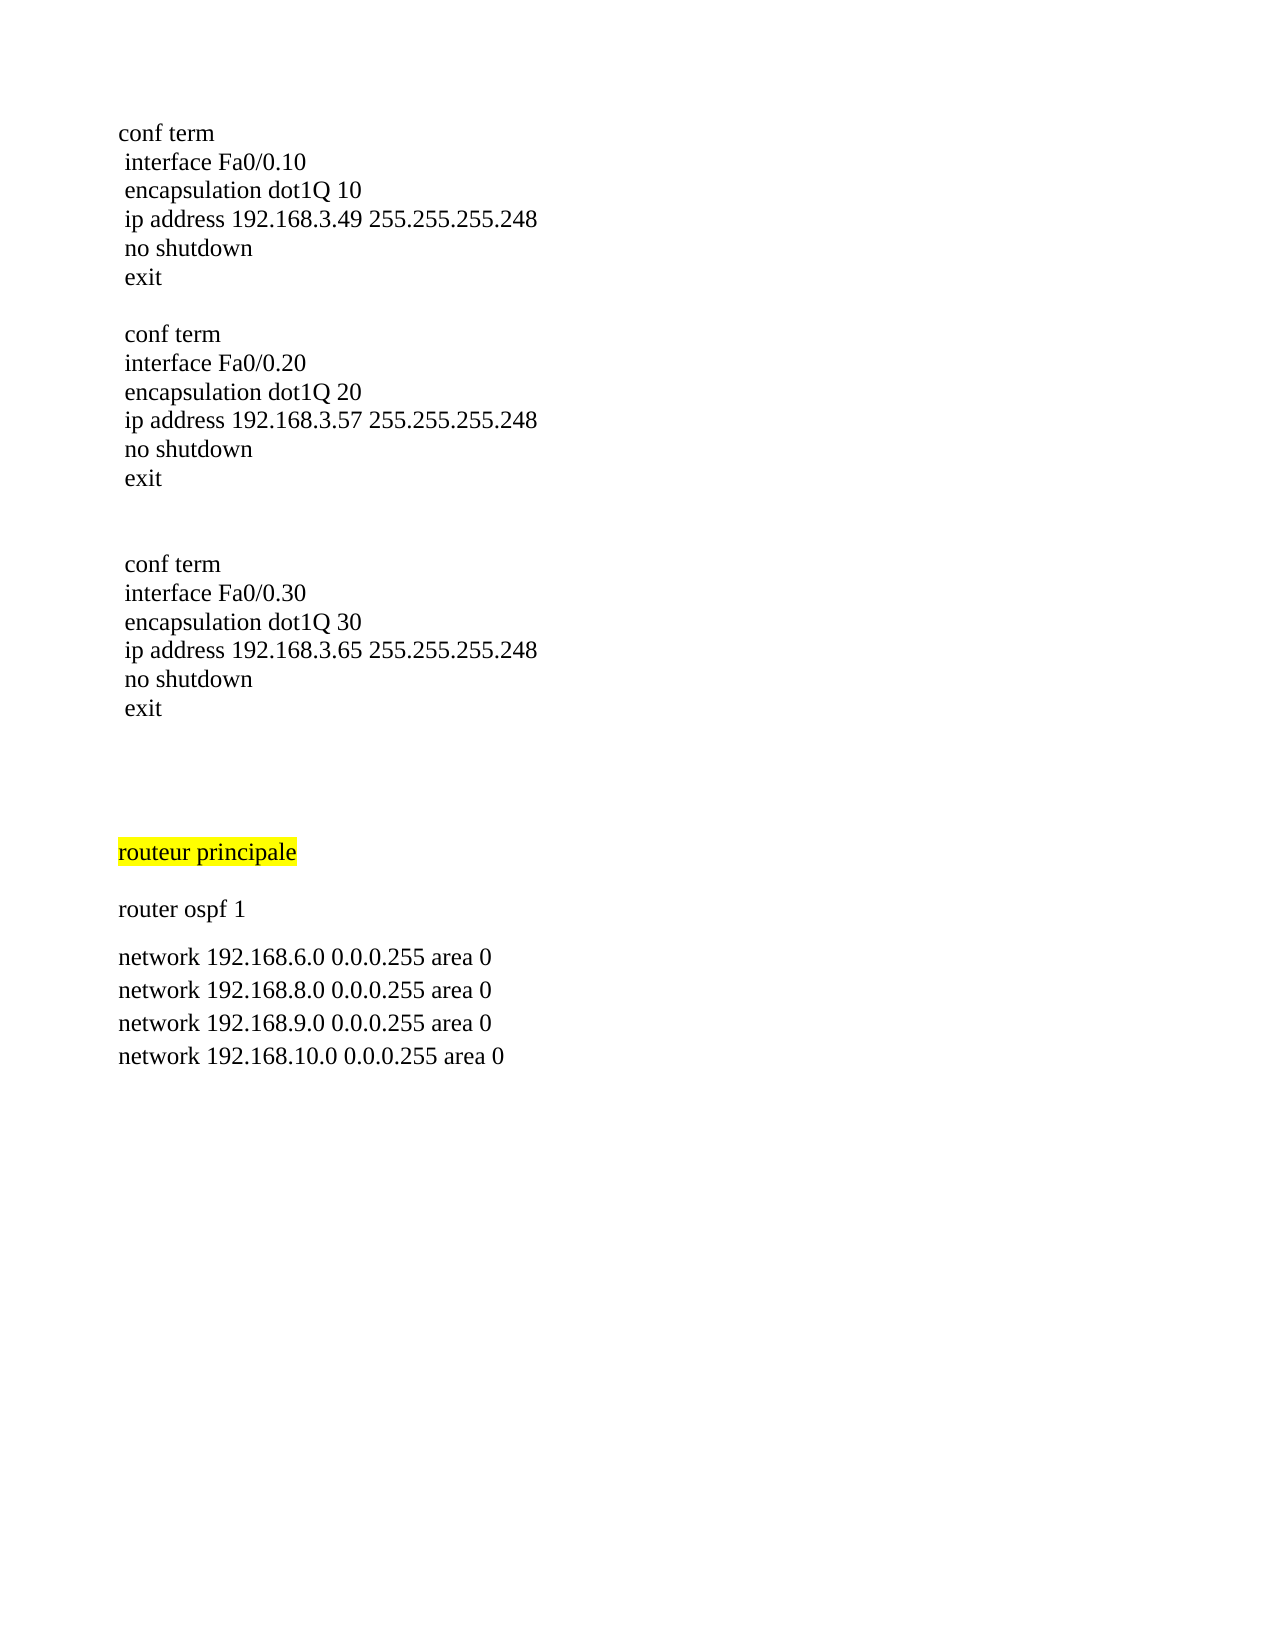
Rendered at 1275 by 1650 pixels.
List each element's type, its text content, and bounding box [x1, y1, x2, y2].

text encapsulation dot1Q 30 [118, 607, 1157, 636]
text ip address 192.168.3.49 255.255.255.248 [118, 204, 1157, 233]
text encapsulation dot1Q 10 [118, 176, 1157, 204]
text no shutdown [118, 233, 1157, 262]
text conf term [118, 549, 1157, 578]
text ip address 192.168.3.57 255.255.255.248 [118, 406, 1157, 434]
text network 192.168.6.0 0.0.0.255 area 0 [118, 942, 1157, 971]
text router ospf 1 [118, 894, 1157, 923]
text interface Fa0/0.10 [118, 147, 1157, 176]
text exit [118, 262, 1157, 291]
text no shutdown [118, 434, 1157, 463]
text exit [118, 693, 1157, 722]
text no shutdown [118, 664, 1157, 693]
text routeur principale [118, 837, 1157, 866]
text conf term [118, 319, 1157, 348]
text interface Fa0/0.30 [118, 578, 1157, 607]
text network 192.168.9.0 0.0.0.255 area 0 [118, 1008, 1157, 1037]
text ip address 192.168.3.65 255.255.255.248 [118, 636, 1157, 664]
text exit [118, 463, 1157, 492]
text interface Fa0/0.20 [118, 348, 1157, 377]
text network 192.168.10.0 0.0.0.255 area 0 [118, 1041, 1157, 1070]
text network 192.168.8.0 0.0.0.255 area 0 [118, 975, 1157, 1004]
text encapsulation dot1Q 20 [118, 377, 1157, 406]
text conf term [118, 118, 1157, 147]
